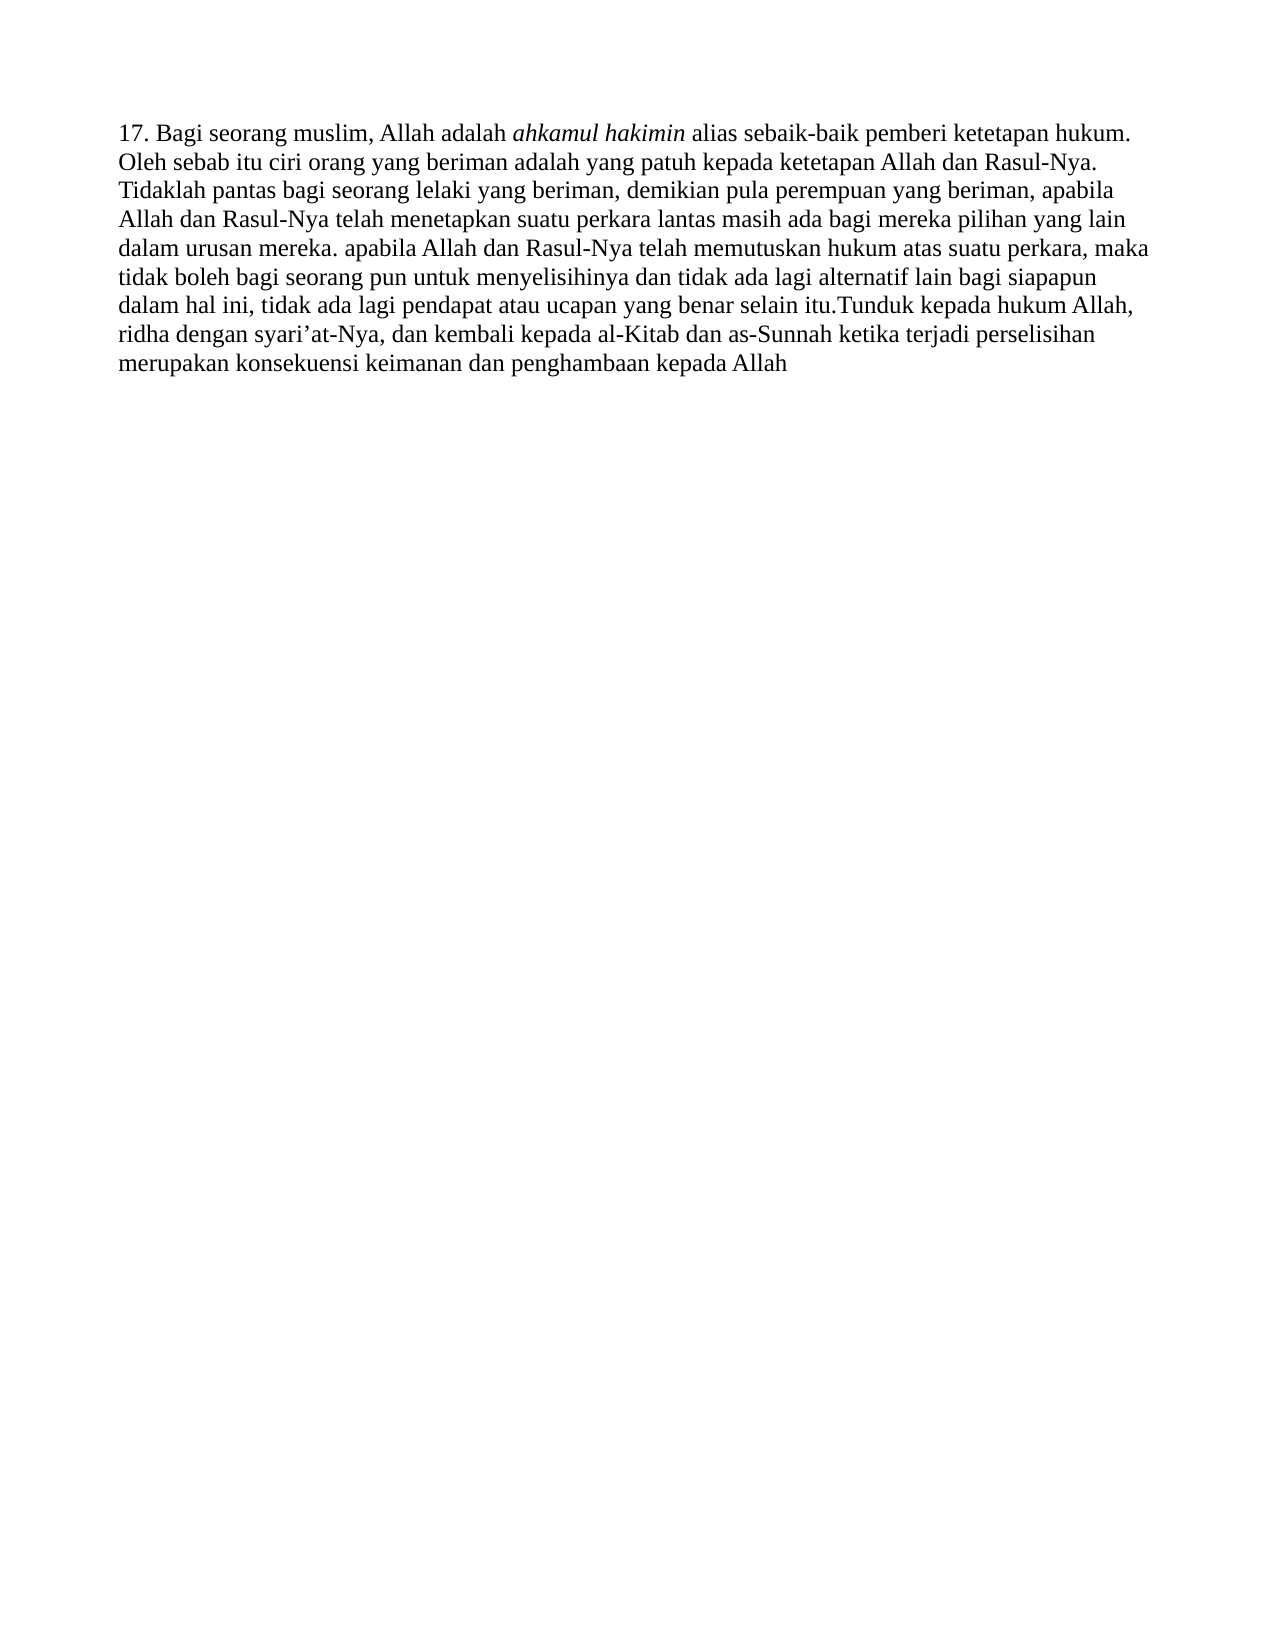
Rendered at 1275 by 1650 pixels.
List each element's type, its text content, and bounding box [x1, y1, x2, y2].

text 17. Bagi seorang muslim, Allah adalah ahkamul hakimin alias sebaik-baik pemberi ketetapan hukum. Oleh sebab itu ciri orang yang beriman adalah yang patuh kepada ketetapan Allah dan Rasul-Nya. Tidaklah pantas bagi seorang lelaki yang beriman, demikian pula perempuan yang beriman, apabila Allah dan Rasul-Nya telah menetapkan suatu perkara lantas masih ada bagi mereka pilihan yang lain dalam urusan mereka. apabila Allah dan Rasul-Nya telah memutuskan hukum atas suatu perkara, maka tidak boleh bagi seorang pun untuk menyelisihinya dan tidak ada lagi alternatif lain bagi siapapun dalam hal ini, tidak ada lagi pendapat atau ucapan yang benar selain itu.Tunduk kepada hukum Allah, ridha dengan syari’at-Nya, dan kembali kepada al-Kitab dan as-Sunnah ketika terjadi perselisihan merupakan konsekuensi keimanan dan penghambaan kepada Allah [118, 118, 1157, 377]
